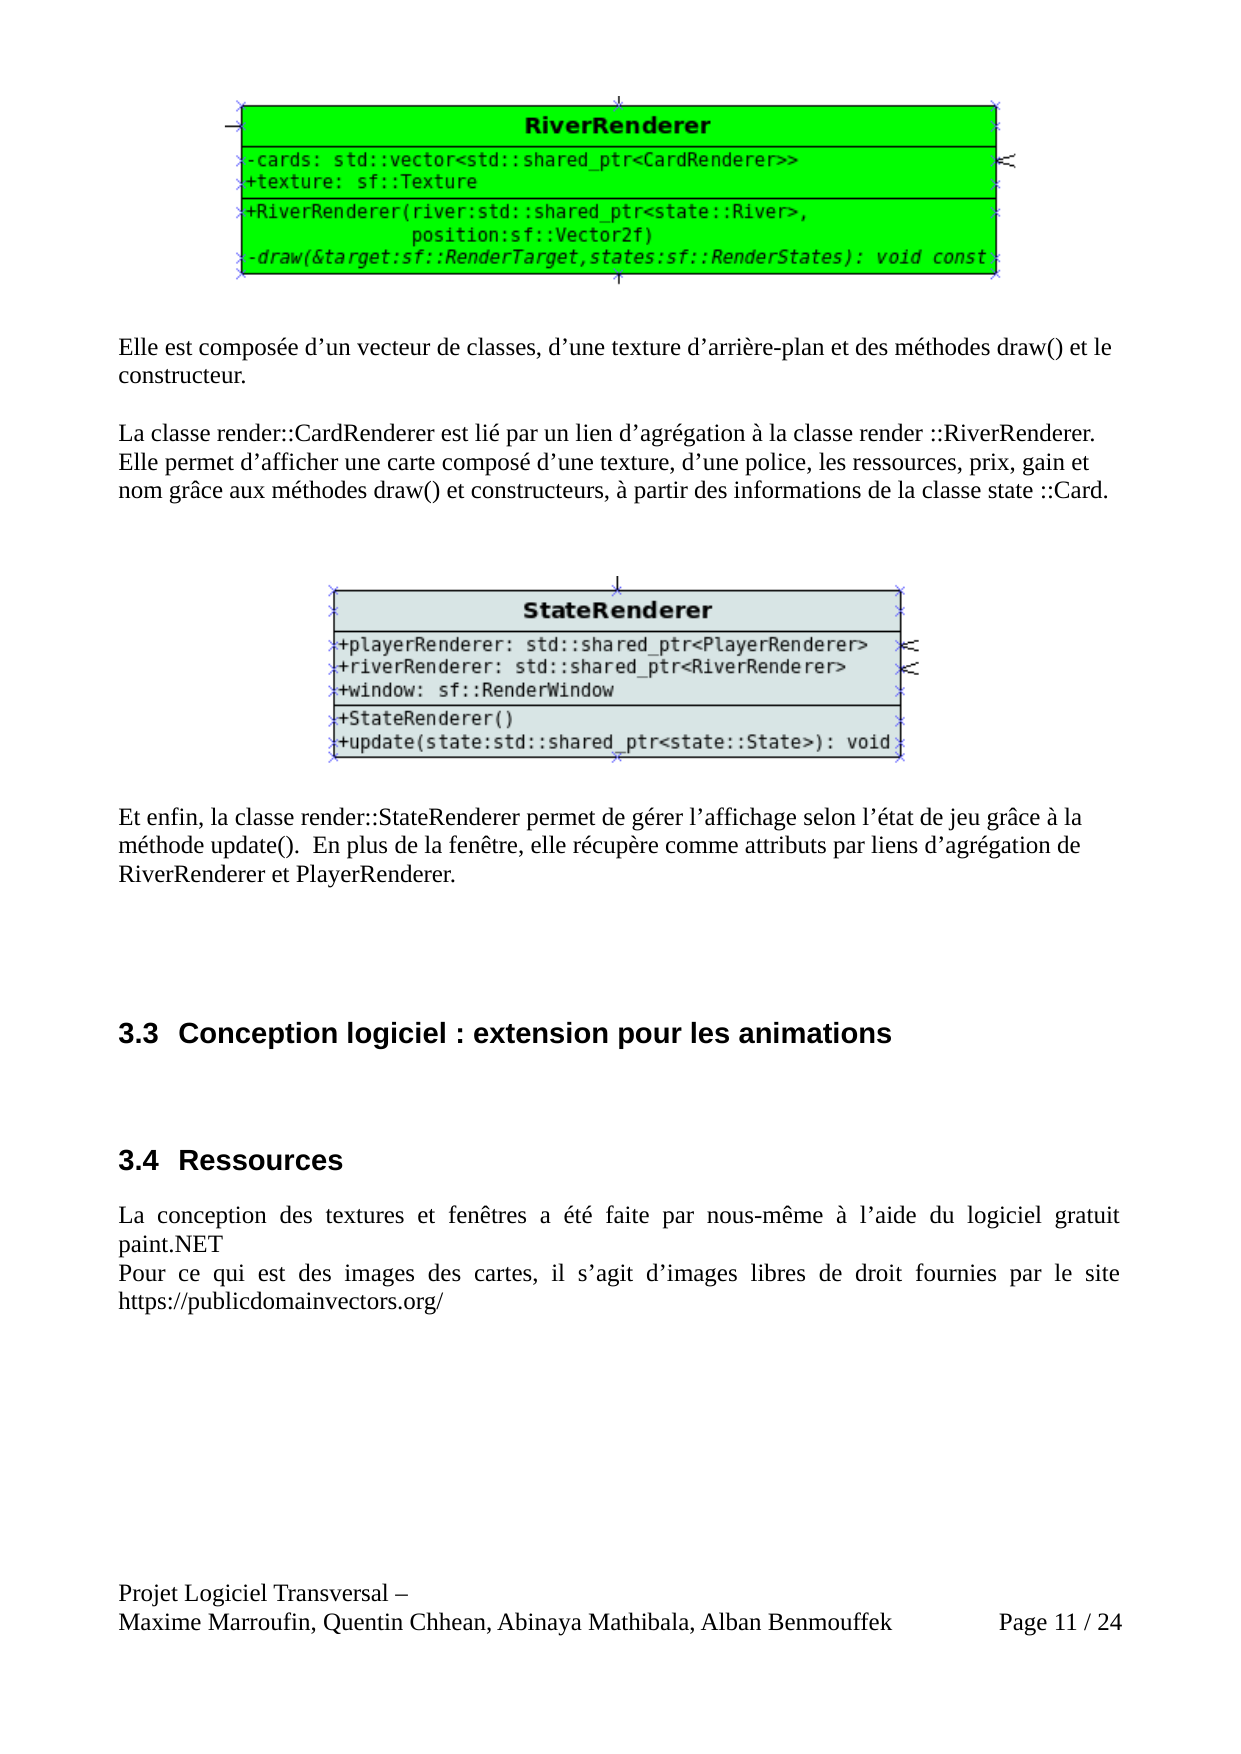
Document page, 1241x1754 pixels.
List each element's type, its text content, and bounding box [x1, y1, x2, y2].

text Elle est composée d’un vecteur de classes, d’une texture d’arrière-plan et des méthodes draw() et le constructeur. [118, 332, 1122, 389]
text Et enfin, la classe render::StateRenderer permet de gérer l’affichage selon l’état de jeu grâce à la méthode update(). En plus de la fenêtre, elle récupère comme attributs par liens d’agrégation de RiverRenderer et PlayerRenderer. [118, 802, 1122, 888]
text Pour ce qui est des images des cartes, il s’agit d’images libres de droit fournies par le site https://publicdomainvectors.org/ [118, 1258, 1122, 1315]
text La classe render::CardRenderer est lié par un lien d’agrégation à la classe render ::RiverRenderer. Elle permet d’afficher une carte composé d’une texture, d’une police, les ressources, prix, gain et nom grâce aux méthodes draw() et constructeurs, à partir des informations de la classe state ::Card. [118, 418, 1122, 504]
text La conception des textures et fenêtres a été faite par nous-même à l’aide du logiciel gratuit paint.NET [118, 1200, 1122, 1258]
subtitle Conception logiciel : extension pour les animations [118, 1016, 1122, 1049]
subtitle Ressources [118, 1143, 1122, 1177]
